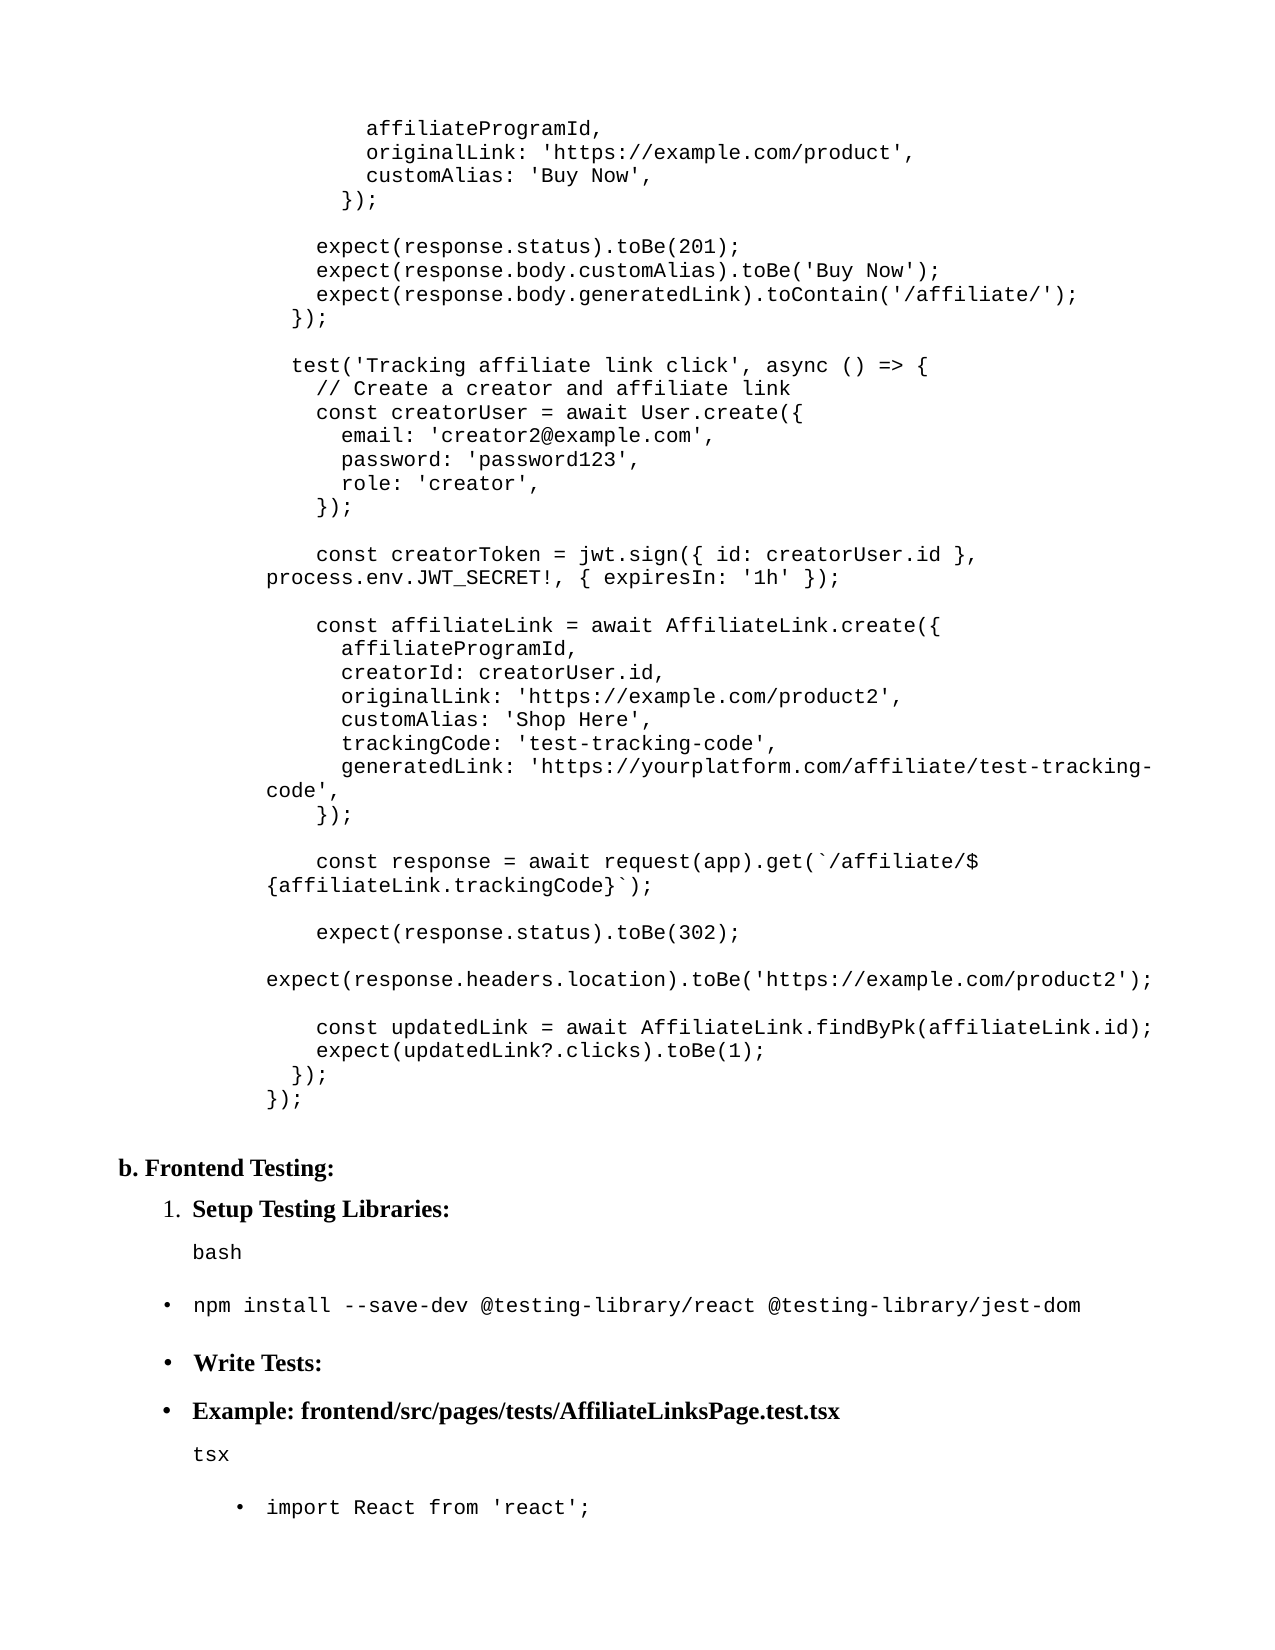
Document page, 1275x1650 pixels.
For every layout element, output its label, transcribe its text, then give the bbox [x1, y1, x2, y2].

list originalLink: 'https://example.com/product2', [236, 686, 1157, 709]
list }); [236, 804, 1157, 827]
list password: 'password123', [236, 449, 1157, 473]
list }); [236, 496, 1157, 520]
list customAlias: 'Shop Here', [236, 709, 1157, 733]
list const updatedLink = await AffiliateLink.findByPk(affiliateLink.id); [236, 1017, 1157, 1040]
list expect(updatedLink?.clicks).toBe(1); [236, 1040, 1157, 1064]
list const creatorToken = jwt.sign({ id: creatorUser.id }, process.env.JWT_SECRET!, { expiresIn: '1h' }); [236, 544, 1157, 591]
list expect(response.status).toBe(302); [236, 922, 1157, 946]
list originalLink: 'https://example.com/product', [236, 142, 1157, 165]
list expect(response.body.customAlias).toBe('Buy Now'); [236, 260, 1157, 284]
list creatorId: creatorUser.id, [236, 662, 1157, 686]
list }); [236, 307, 1157, 331]
list tsx [162, 1443, 1157, 1467]
list const creatorUser = await User.create({ [236, 402, 1157, 426]
list customAlias: 'Buy Now', [236, 165, 1157, 189]
list }); [236, 189, 1157, 213]
subtitle b. Frontend Testing: [118, 1153, 1157, 1182]
list expect(response.status).toBe(201); [236, 236, 1157, 260]
list generatedLink: 'https://yourplatform.com/affiliate/test-tracking-code', [236, 757, 1157, 804]
list role: 'creator', [236, 473, 1157, 496]
list import React from 'react'; [236, 1497, 1157, 1520]
list // Create a creator and affiliate link [236, 378, 1157, 402]
list }); [236, 1064, 1157, 1088]
list Write Tests: [164, 1348, 1157, 1377]
list trackingCode: 'test-tracking-code', [236, 733, 1157, 757]
list affiliateProgramId, [236, 638, 1157, 662]
list const response = await request(app).get(`/affiliate/${affiliateLink.trackingCode}`); [236, 851, 1157, 898]
list expect(response.body.generatedLink).toContain('/affiliate/'); [236, 284, 1157, 307]
list bash [162, 1242, 1157, 1266]
list email: 'creator2@example.com', [236, 426, 1157, 449]
list test('Tracking affiliate link click', async () => { [236, 354, 1157, 378]
list expect(response.headers.location).toBe('https://example.com/product2'); [236, 946, 1157, 993]
list Setup Testing Libraries: [162, 1194, 1157, 1223]
list const affiliateLink = await AffiliateLink.create({ [236, 615, 1157, 638]
list npm install --save-dev @testing-library/react @testing-library/jest-dom [164, 1295, 1157, 1319]
list }); [236, 1088, 1157, 1111]
list Example: frontend/src/pages/tests/AffiliateLinksPage.test.tsx [162, 1396, 1157, 1425]
list affiliateProgramId, [236, 118, 1157, 142]
